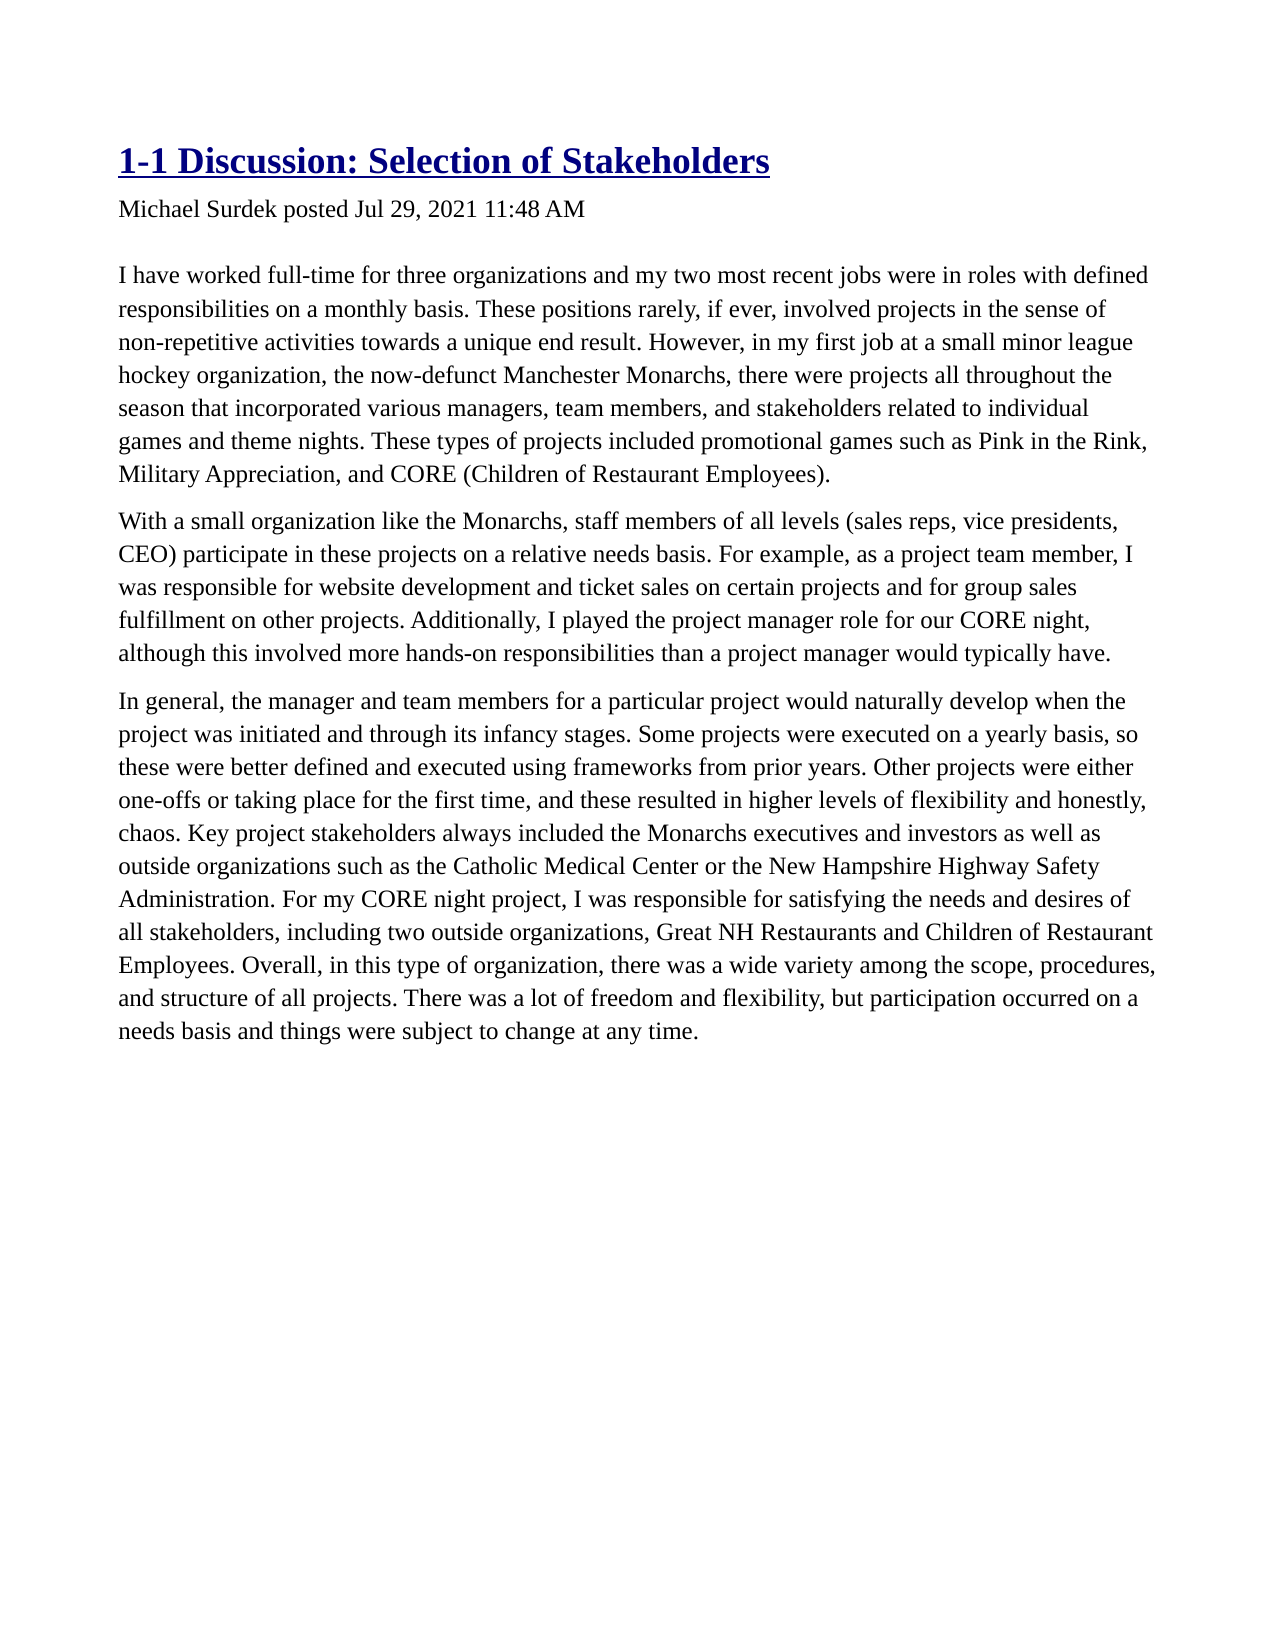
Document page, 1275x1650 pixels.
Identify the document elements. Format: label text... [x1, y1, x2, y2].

subtitle 1-1 Discussion: Selection of Stakeholders [118, 139, 1157, 182]
text In general, the manager and team members for a particular project would naturally develop when the project was initiated and through its infancy stages. Some projects were executed on a yearly basis, so these were better defined and executed using frameworks from prior years. Other projects were either one-offs or taking place for the first time, and these resulted in higher levels of flexibility and honestly, chaos. Key project stakeholders always included the Monarchs executives and investors as well as outside organizations such as the Catholic Medical Center or the New Hampshire Highway Safety Administration. For my CORE night project, I was responsible for satisfying the needs and desires of all stakeholders, including two outside organizations, Great NH Restaurants and Children of Restaurant Employees. Overall, in this type of organization, there was a wide variety among the scope, procedures, and structure of all projects. There was a lot of freedom and flexibility, but participation occurred on a needs basis and things were subject to change at any time. [118, 686, 1157, 1045]
text Michael Surdek posted Jul 29, 2021 11:48 AM [118, 194, 1157, 223]
text With a small organization like the Monarchs, staff members of all levels (sales reps, vice presidents, CEO) participate in these projects on a relative needs basis. For example, as a project team member, I was responsible for website development and ticket sales on certain projects and for group sales fulfillment on other projects. Additionally, I played the project manager role for our CORE night, although this involved more hands-on responsibilities than a project manager would typically have. [118, 506, 1157, 667]
text I have worked full-time for three organizations and my two most recent jobs were in roles with defined responsibilities on a monthly basis. These positions rarely, if ever, involved projects in the sense of non-repetitive activities towards a unique end result. However, in my first job at a small minor league hockey organization, the now-defunct Manchester Monarchs, there were projects all throughout the season that incorporated various managers, team members, and stakeholders related to individual games and theme nights. These types of projects included promotional games such as Pink in the Rink, Military Appreciation, and CORE (Children of Restaurant Employees). [118, 261, 1157, 487]
